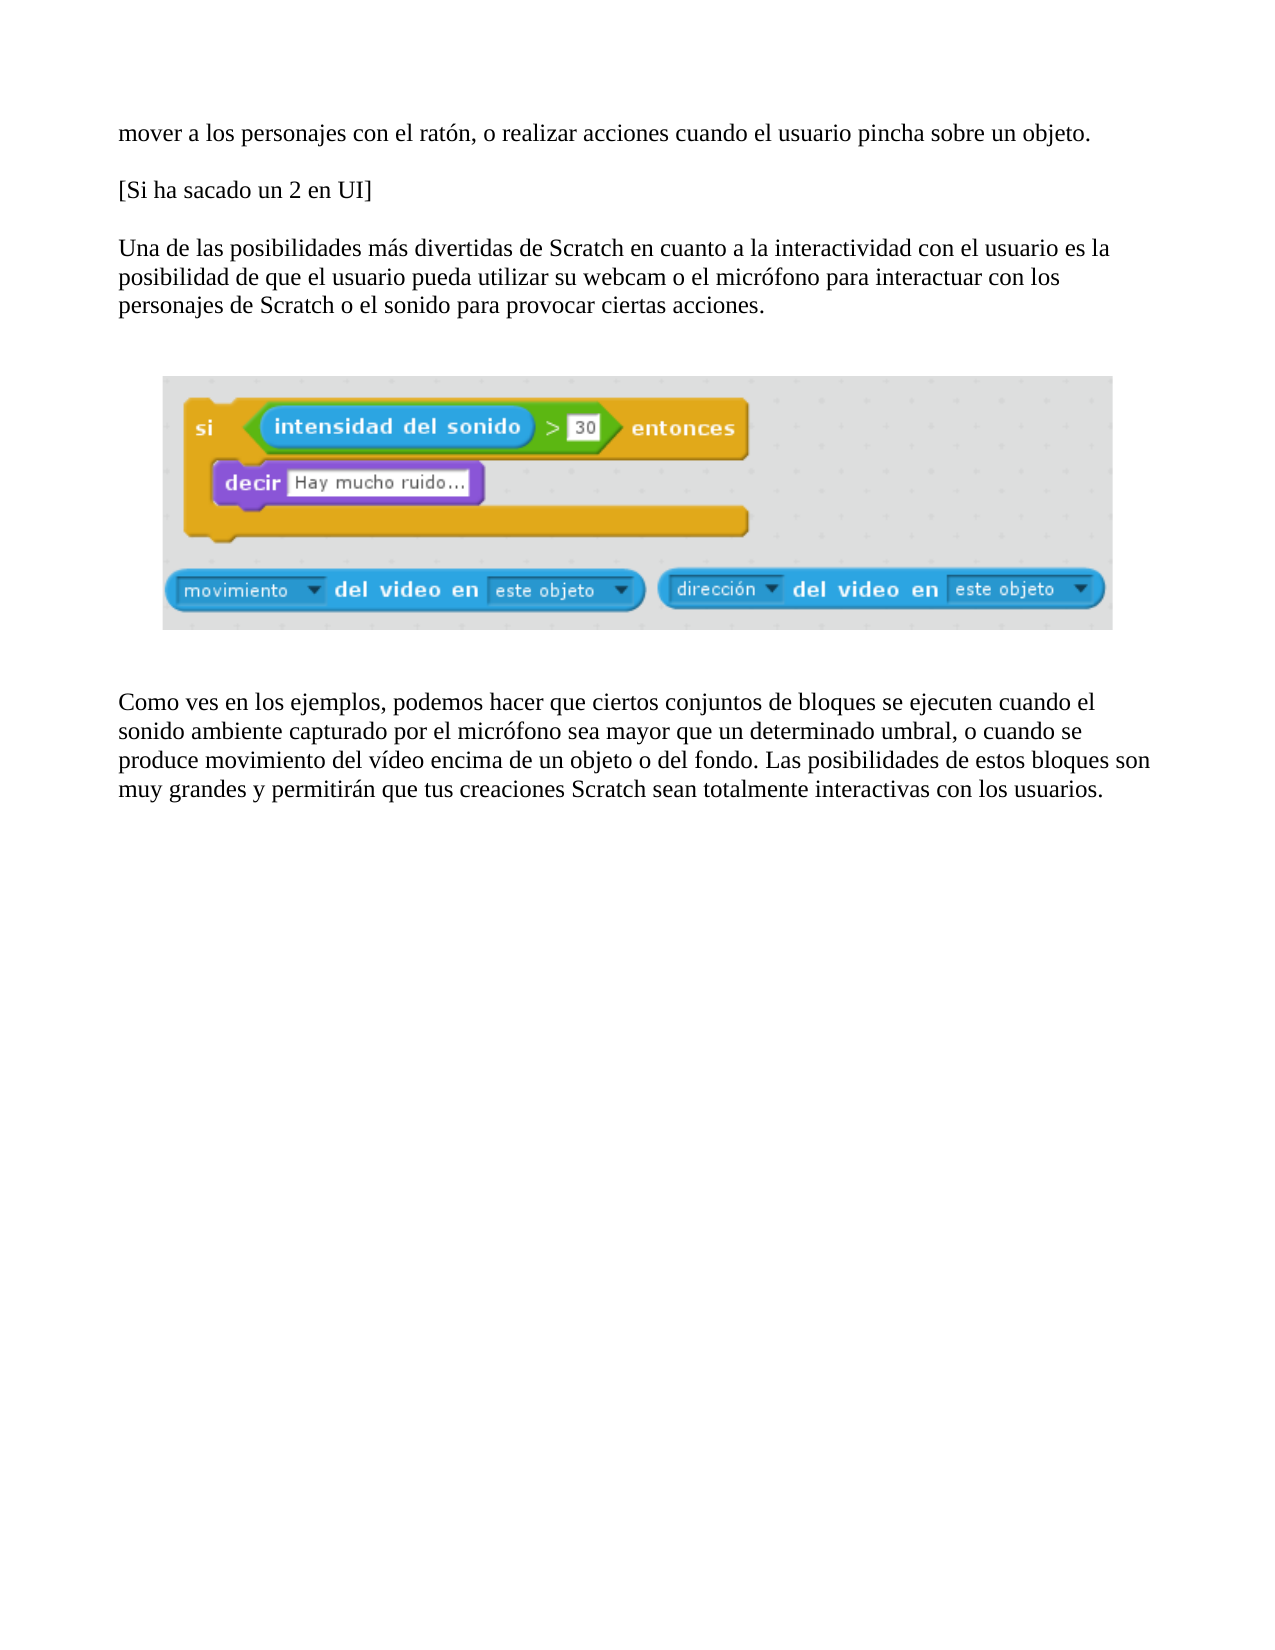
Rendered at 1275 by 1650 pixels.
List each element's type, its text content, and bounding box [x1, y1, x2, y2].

text Una de las posibilidades más divertidas de Scratch en cuanto a la interactividad con el usuario es la posibilidad de que el usuario pueda utilizar su webcam o el micrófono para interactuar con los personajes de Scratch o el sonido para provocar ciertas acciones. [118, 233, 1157, 319]
text mover a los personajes con el ratón, o realizar acciones cuando el usuario pincha sobre un objeto. [118, 118, 1157, 147]
text Como ves en los ejemplos, podemos hacer que ciertos conjuntos de bloques se ejecuten cuando el sonido ambiente capturado por el micrófono sea mayor que un determinado umbral, o cuando se produce movimiento del vídeo encima de un objeto o del fondo. Las posibilidades de estos bloques son muy grandes y permitirán que tus creaciones Scratch sean totalmente interactivas con los usuarios. [118, 687, 1157, 802]
text [Si ha sacado un 2 en UI] [118, 176, 1157, 204]
picture [162, 376, 1113, 630]
